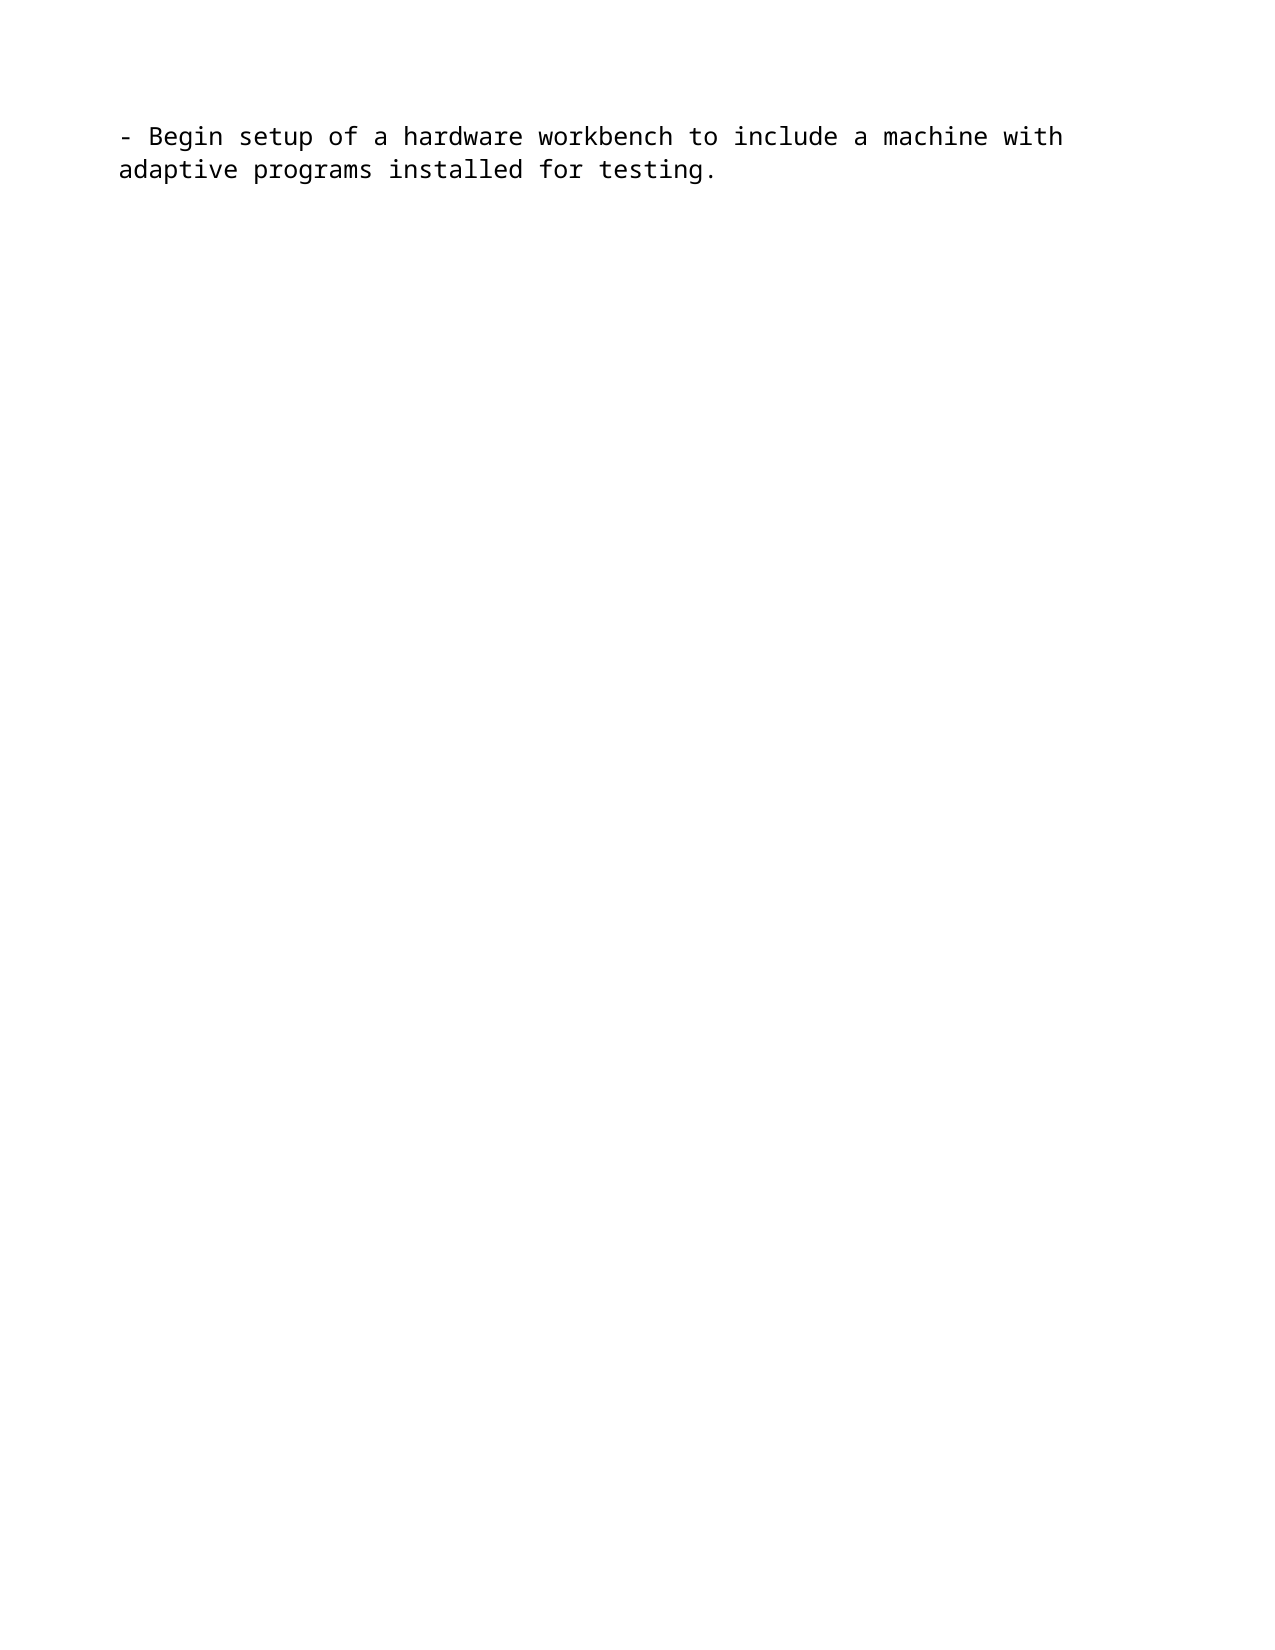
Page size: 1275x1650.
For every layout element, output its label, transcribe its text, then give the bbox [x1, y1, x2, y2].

text - Begin setup of a hardware workbench to include a machine with adaptive programs installed for testing. [118, 118, 1157, 186]
